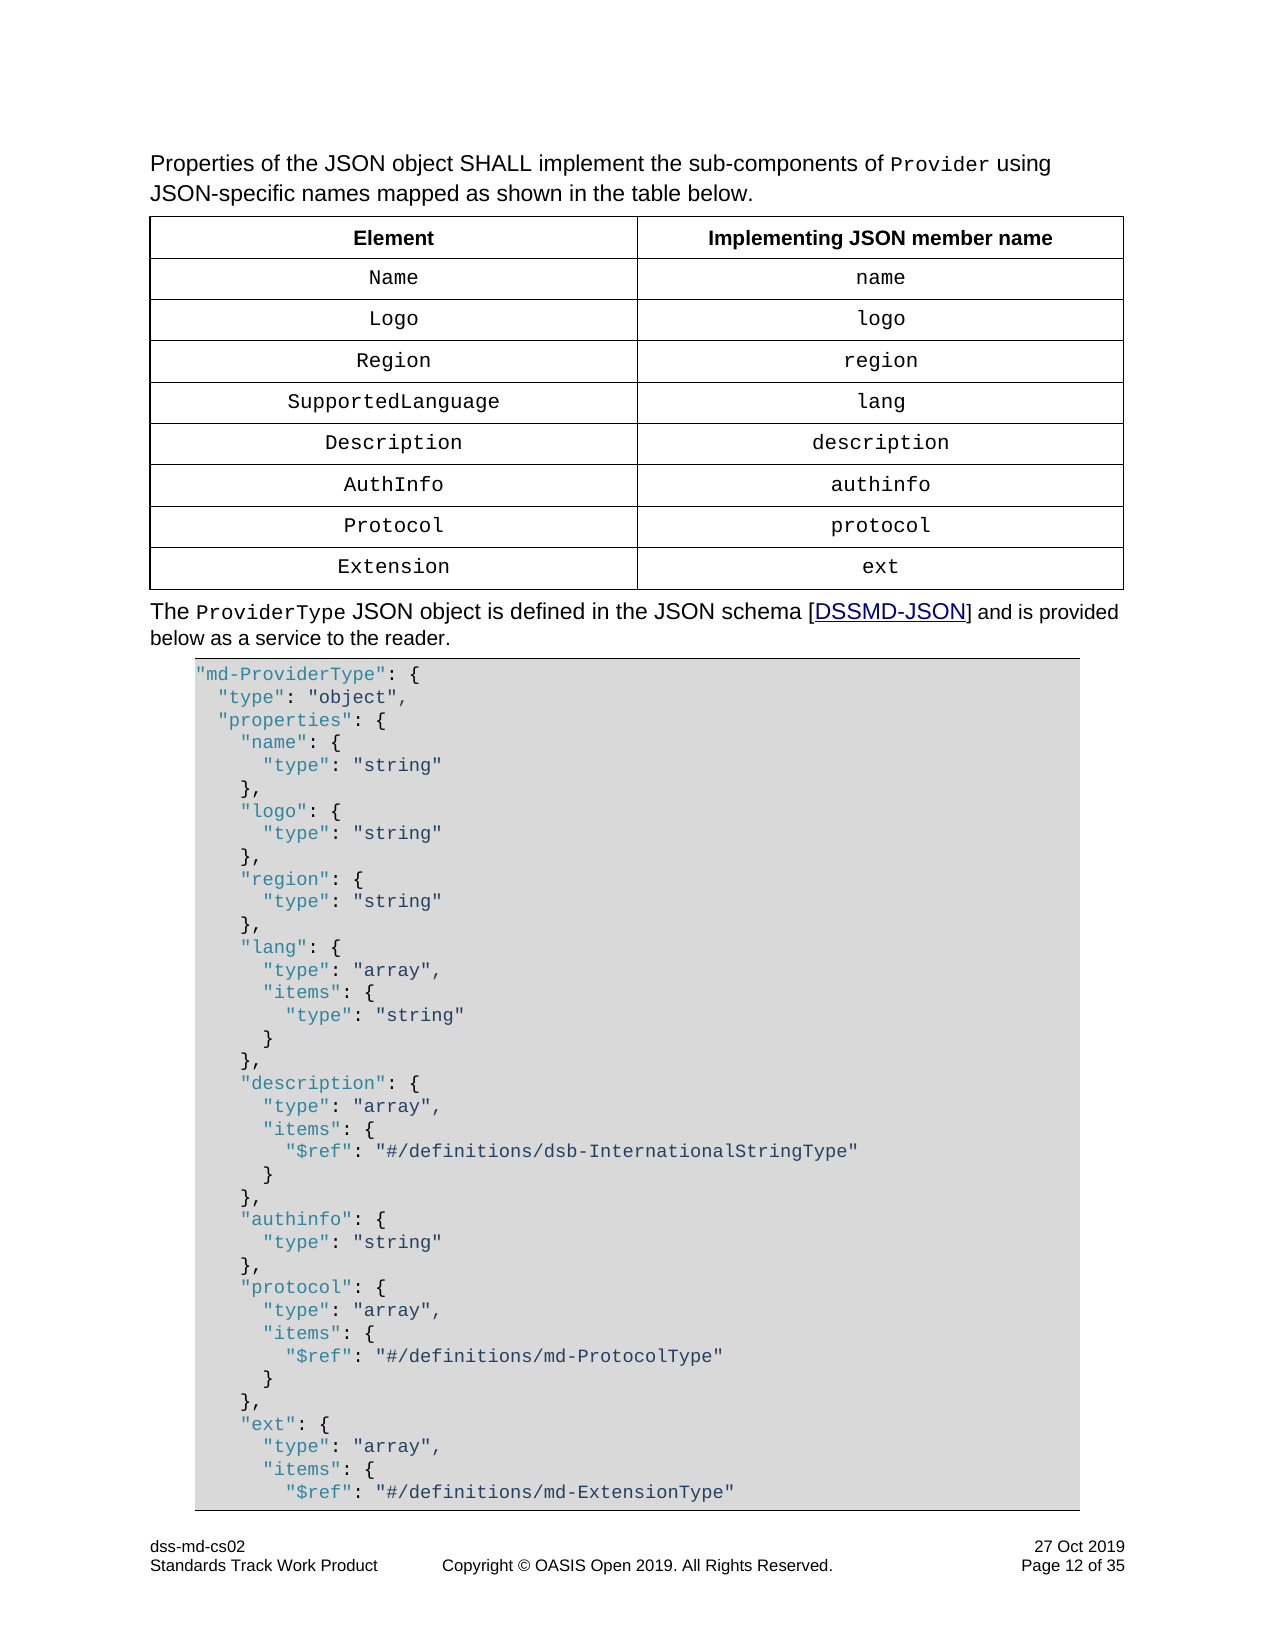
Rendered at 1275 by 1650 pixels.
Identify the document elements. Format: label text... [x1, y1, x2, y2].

text "properties": { [195, 703, 1080, 726]
text "region": { [195, 862, 1080, 885]
table_cell lang [638, 383, 1123, 423]
text "lang": { [195, 930, 1080, 953]
text "protocol": { [195, 1271, 1080, 1294]
text "description": { [195, 1067, 1080, 1089]
table_cell description [638, 424, 1123, 464]
text }, [195, 1180, 1080, 1203]
text "$ref": "#/definitions/md-ExtensionType" [195, 1475, 1080, 1510]
table_cell protocol [638, 507, 1123, 547]
table_cell Protocol [151, 507, 637, 547]
table_cell region [638, 341, 1123, 382]
text "items": { [195, 1316, 1080, 1339]
text } [195, 1157, 1080, 1180]
table_cell Extension [151, 548, 637, 588]
table_cell Logo [151, 300, 637, 340]
text "type": "array", [195, 953, 1080, 976]
text "items": { [195, 1112, 1080, 1135]
text } [195, 1021, 1080, 1044]
text "ext": { [195, 1407, 1080, 1430]
text "name": { [195, 726, 1080, 749]
text "type": "string" [195, 749, 1080, 771]
text Properties of the JSON object SHALL implement the sub-components of Provider using JSON-specific names mapped as shown in the table below. [150, 150, 1125, 206]
table_cell logo [638, 300, 1123, 340]
table_cell ext [638, 548, 1123, 588]
text "type": "object", [195, 681, 1080, 703]
table_header Element [151, 217, 637, 258]
text } [195, 1362, 1080, 1384]
text "items": { [195, 1453, 1080, 1475]
table_cell Description [151, 424, 637, 464]
text }, [195, 839, 1080, 862]
table_cell name [638, 259, 1123, 299]
table_cell Region [151, 341, 637, 382]
text "authinfo": { [195, 1203, 1080, 1226]
text "type": "string" [195, 885, 1080, 908]
table_cell authinfo [638, 465, 1123, 506]
text "type": "array", [195, 1089, 1080, 1112]
text }, [195, 1044, 1080, 1067]
text "items": { [195, 976, 1080, 998]
text "$ref": "#/definitions/dsb-InternationalStringType" [195, 1135, 1080, 1157]
text "$ref": "#/definitions/md-ProtocolType" [195, 1339, 1080, 1362]
table_cell Name [151, 259, 637, 299]
text "logo": { [195, 794, 1080, 817]
text "type": "string" [195, 817, 1080, 839]
text }, [195, 908, 1080, 930]
table_cell SupportedLanguage [151, 383, 637, 423]
text "type": "array", [195, 1430, 1080, 1453]
text "type": "array", [195, 1294, 1080, 1316]
table_header Implementing JSON member name [638, 217, 1123, 258]
text "type": "string" [195, 998, 1080, 1021]
text The ProviderType JSON object is defined in the JSON schema [DSSMD-JSON] and is provided below as a service to the reader. [150, 598, 1125, 649]
text }, [195, 1384, 1080, 1407]
text "md-ProviderType": { [195, 659, 1080, 681]
text }, [195, 771, 1080, 794]
text }, [195, 1248, 1080, 1271]
text "type": "string" [195, 1226, 1080, 1248]
table_cell AuthInfo [151, 465, 637, 506]
